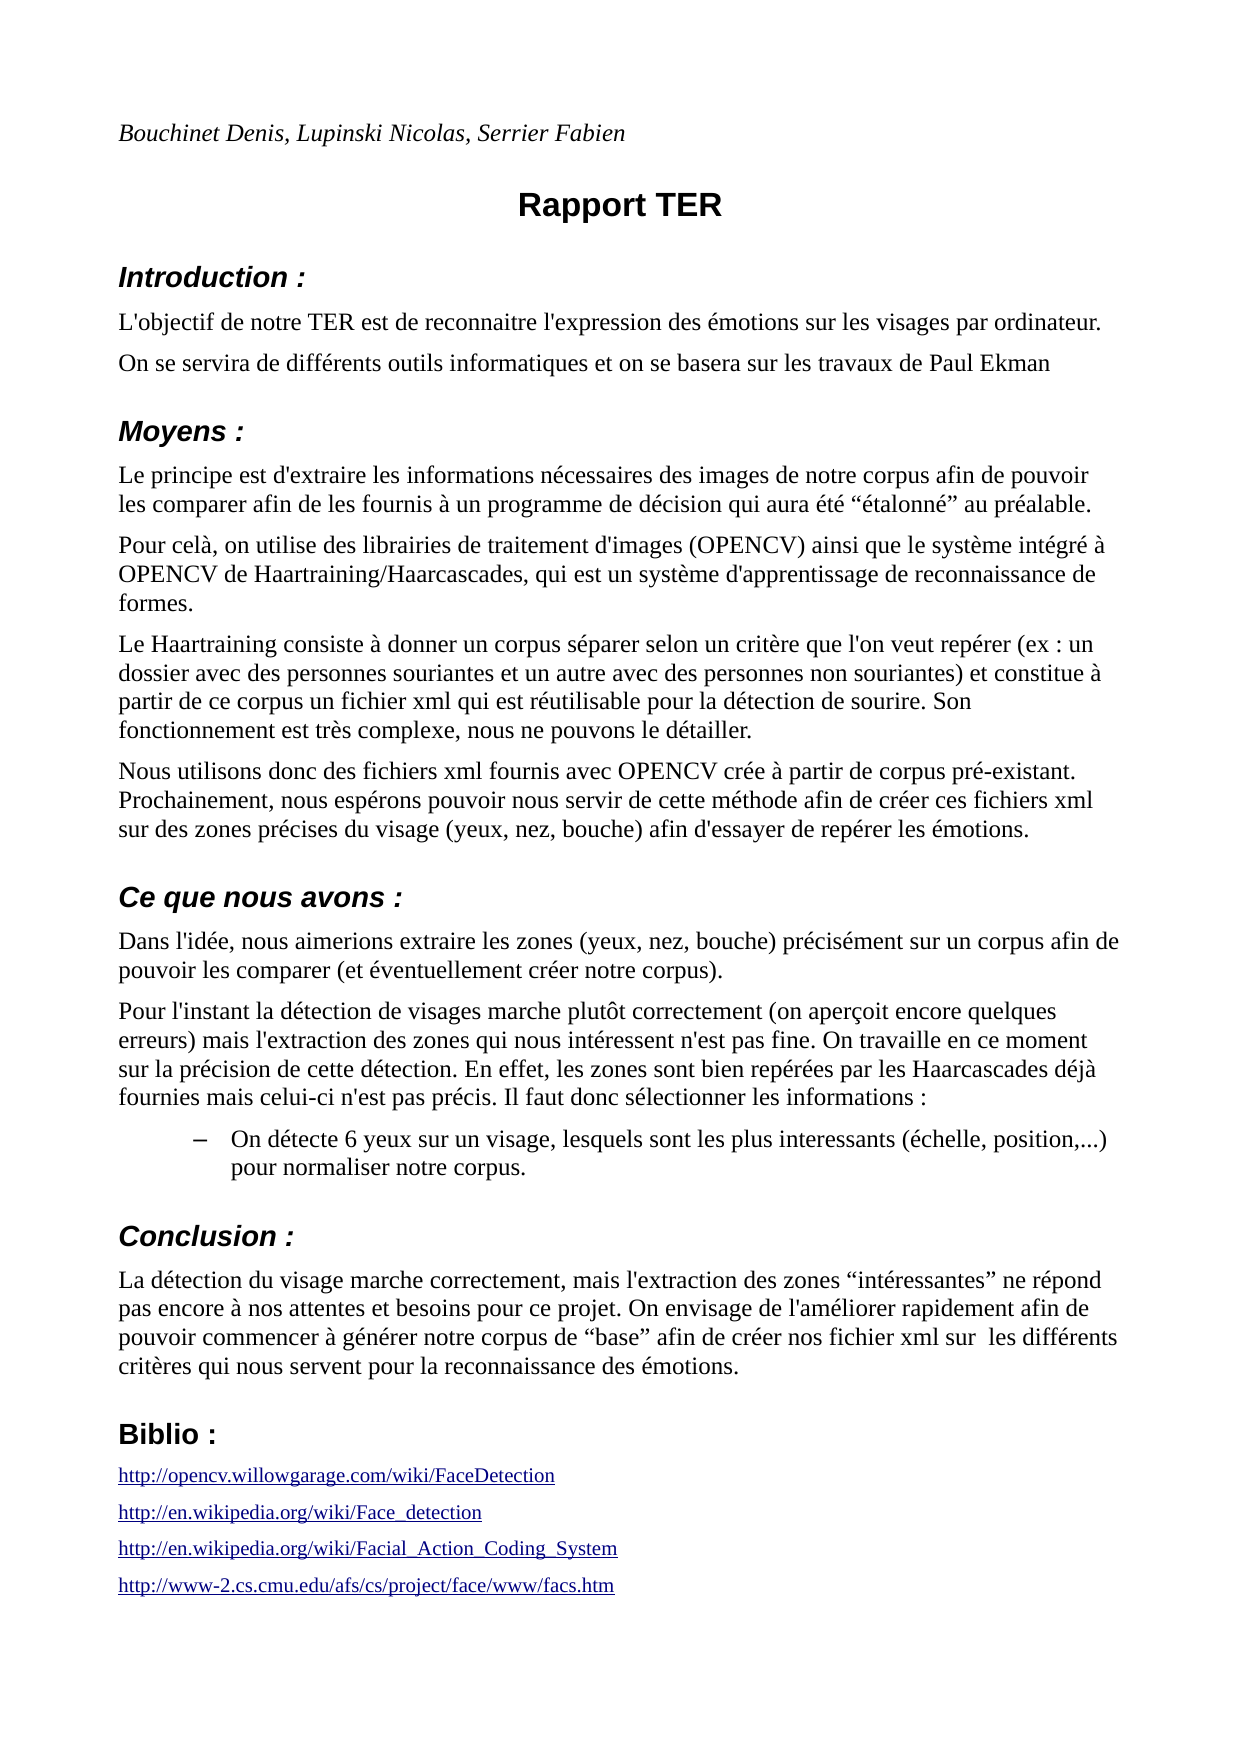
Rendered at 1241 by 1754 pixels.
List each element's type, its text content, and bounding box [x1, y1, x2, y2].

subtitle Ce que nous avons : [118, 880, 1122, 914]
text On se servira de différents outils informatiques et on se basera sur les travaux de Paul Ekman [118, 348, 1122, 377]
text http://en.wikipedia.org/wiki/Face_detection [118, 1500, 1122, 1524]
text Pour celà, on utilise des librairies de traitement d'images (OPENCV) ainsi que le système intégré à OPENCV de Haartraining/Haarcascades, qui est un système d'apprentissage de reconnaissance de formes. [118, 530, 1122, 616]
text La détection du visage marche correctement, mais l'extraction des zones “intéressantes” ne répond pas encore à nos attentes et besoins pour ce projet. On envisage de l'améliorer rapidement afin de pouvoir commencer à générer notre corpus de “base” afin de créer nos fichier xml sur les différents critères qui nous servent pour la reconnaissance des émotions. [118, 1265, 1122, 1380]
subtitle Rapport TER [118, 184, 1122, 223]
text L'objectif de notre TER est de reconnaitre l'expression des émotions sur les visages par ordinateur. [118, 307, 1122, 335]
text http://en.wikipedia.org/wiki/Facial_Action_Coding_System [118, 1536, 1122, 1560]
text http://www-2.cs.cmu.edu/afs/cs/project/face/www/facs.htm [118, 1573, 1122, 1597]
text Bouchinet Denis, Lupinski Nicolas, Serrier Fabien [118, 118, 1122, 147]
subtitle Moyens : [118, 414, 1122, 448]
text Dans l'idée, nous aimerions extraire les zones (yeux, nez, bouche) précisément sur un corpus afin de pouvoir les comparer (et éventuellement créer notre corpus). [118, 926, 1122, 984]
subtitle Conclusion : [118, 1219, 1122, 1252]
subtitle Introduction : [118, 261, 1122, 294]
list On détecte 6 yeux sur un visage, lesquels sont les plus interessants (échelle, position,...) pour normaliser notre corpus. [193, 1124, 1122, 1181]
text http://opencv.willowgarage.com/wiki/FaceDetection [118, 1463, 1122, 1487]
text Nous utilisons donc des fichiers xml fournis avec OPENCV crée à partir de corpus pré-existant. Prochainement, nous espérons pouvoir nous servir de cette méthode afin de créer ces fichiers xml sur des zones précises du visage (yeux, nez, bouche) afin d'essayer de repérer les émotions. [118, 756, 1122, 843]
subtitle Biblio : [118, 1417, 1122, 1451]
text Le Haartraining consiste à donner un corpus séparer selon un critère que l'on veut repérer (ex : un dossier avec des personnes souriantes et un autre avec des personnes non souriantes) et constitue à partir de ce corpus un fichier xml qui est réutilisable pour la détection de sourire. Son fonctionnement est très complexe, nous ne pouvons le détailler. [118, 629, 1122, 744]
text Le principe est d'extraire les informations nécessaires des images de notre corpus afin de pouvoir les comparer afin de les fournis à un programme de décision qui aura été “étalonné” au préalable. [118, 460, 1122, 518]
text Pour l'instant la détection de visages marche plutôt correctement (on aperçoit encore quelques erreurs) mais l'extraction des zones qui nous intéressent n'est pas fine. On travaille en ce moment sur la précision de cette détection. En effet, les zones sont bien repérées par les Haarcascades déjà fournies mais celui-ci n'est pas précis. Il faut donc sélectionner les informations : [118, 996, 1122, 1111]
